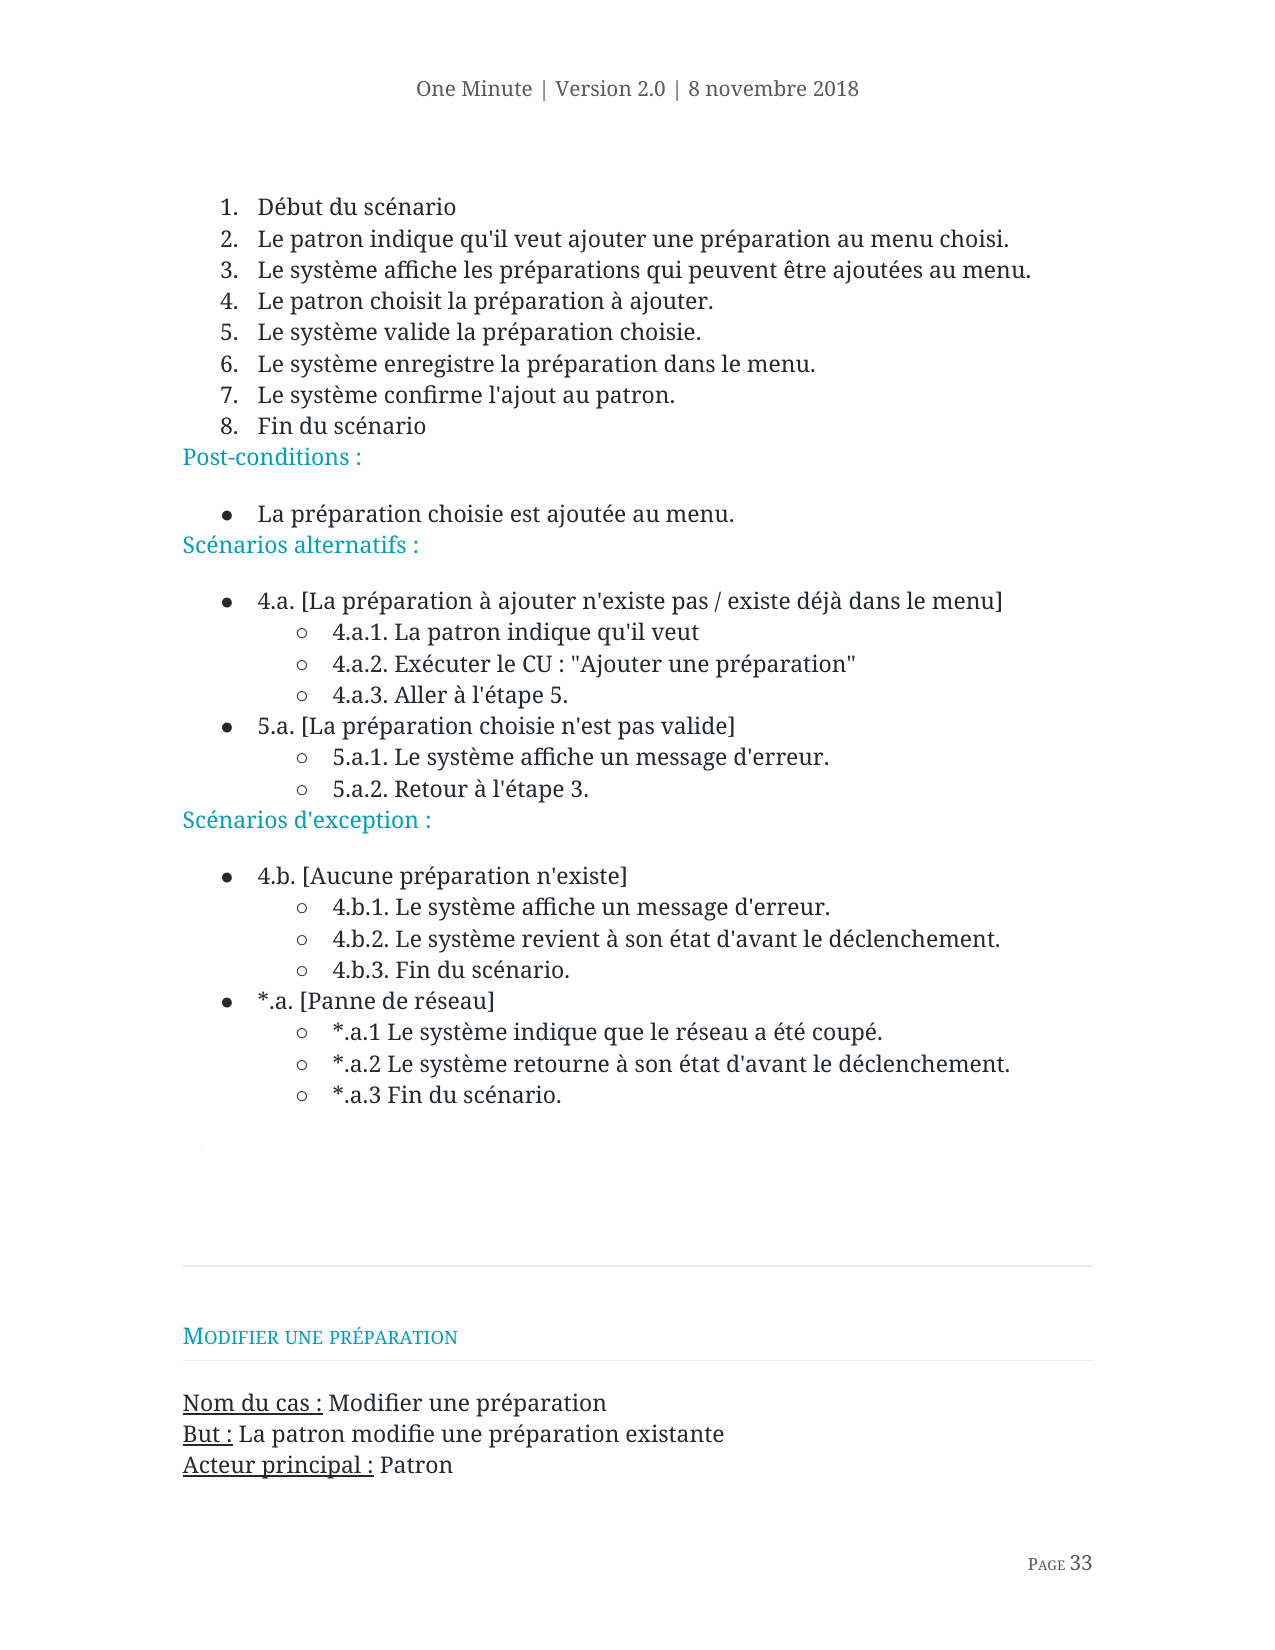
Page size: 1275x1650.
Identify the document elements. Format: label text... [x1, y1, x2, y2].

list 5.a. [La préparation choisie n'est pas valide] [220, 710, 1093, 741]
text Nom du cas : Modifier une préparation [182, 1386, 1093, 1418]
text But : La patron modifie une préparation existante [182, 1418, 1093, 1449]
list Le patron choisit la préparation à ajouter. [220, 285, 1093, 316]
subtitle Modifier une préparation [182, 1320, 1093, 1361]
list *.a.1 Le système indique que le réseau a été coupé. [295, 1016, 1093, 1047]
text Acteur principal : Patron [182, 1449, 1093, 1480]
list Le système confirme l'ajout au patron. [220, 379, 1093, 410]
list Début du scénario [220, 191, 1093, 222]
list 4.b.1. Le système affiche un message d'erreur. [295, 891, 1093, 922]
list *.a.2 Le système retourne à son état d'avant le déclenchement. [295, 1047, 1093, 1079]
list Le système enregistre la préparation dans le menu. [220, 347, 1093, 379]
list Fin du scénario [220, 410, 1093, 441]
list Le système affiche les préparations qui peuvent être ajoutées au menu. [220, 254, 1093, 285]
list *.a. [Panne de réseau] [220, 985, 1093, 1016]
list 5.a.2. Retour à l'étape 3. [295, 772, 1093, 804]
list 4.b.2. Le système revient à son état d'avant le déclenchement. [295, 922, 1093, 954]
list 4.a.2. Exécuter le CU : "Ajouter une préparation" [295, 647, 1093, 679]
text Post-conditions : [182, 441, 1093, 472]
list 4.a.1. La patron indique qu'il veut [295, 616, 1093, 647]
list La préparation choisie est ajoutée au menu. [220, 497, 1093, 529]
text Scénarios d'exception : [182, 804, 1093, 835]
list 4.b.3. Fin du scénario. [295, 954, 1093, 985]
text Scénarios alternatifs : [182, 529, 1093, 560]
list 5.a.1. Le système affiche un message d'erreur. [295, 741, 1093, 772]
list Le patron indique qu'il veut ajouter une préparation au menu choisi. [220, 222, 1093, 254]
list Le système valide la préparation choisie. [220, 316, 1093, 347]
list *.a.3 Fin du scénario. [295, 1079, 1093, 1110]
list 4.a. [La préparation à ajouter n'existe pas / existe déjà dans le menu] [220, 585, 1093, 616]
list 4.b. [Aucune préparation n'existe] [220, 860, 1093, 891]
list 4.a.3. Aller à l'étape 5. [295, 679, 1093, 710]
